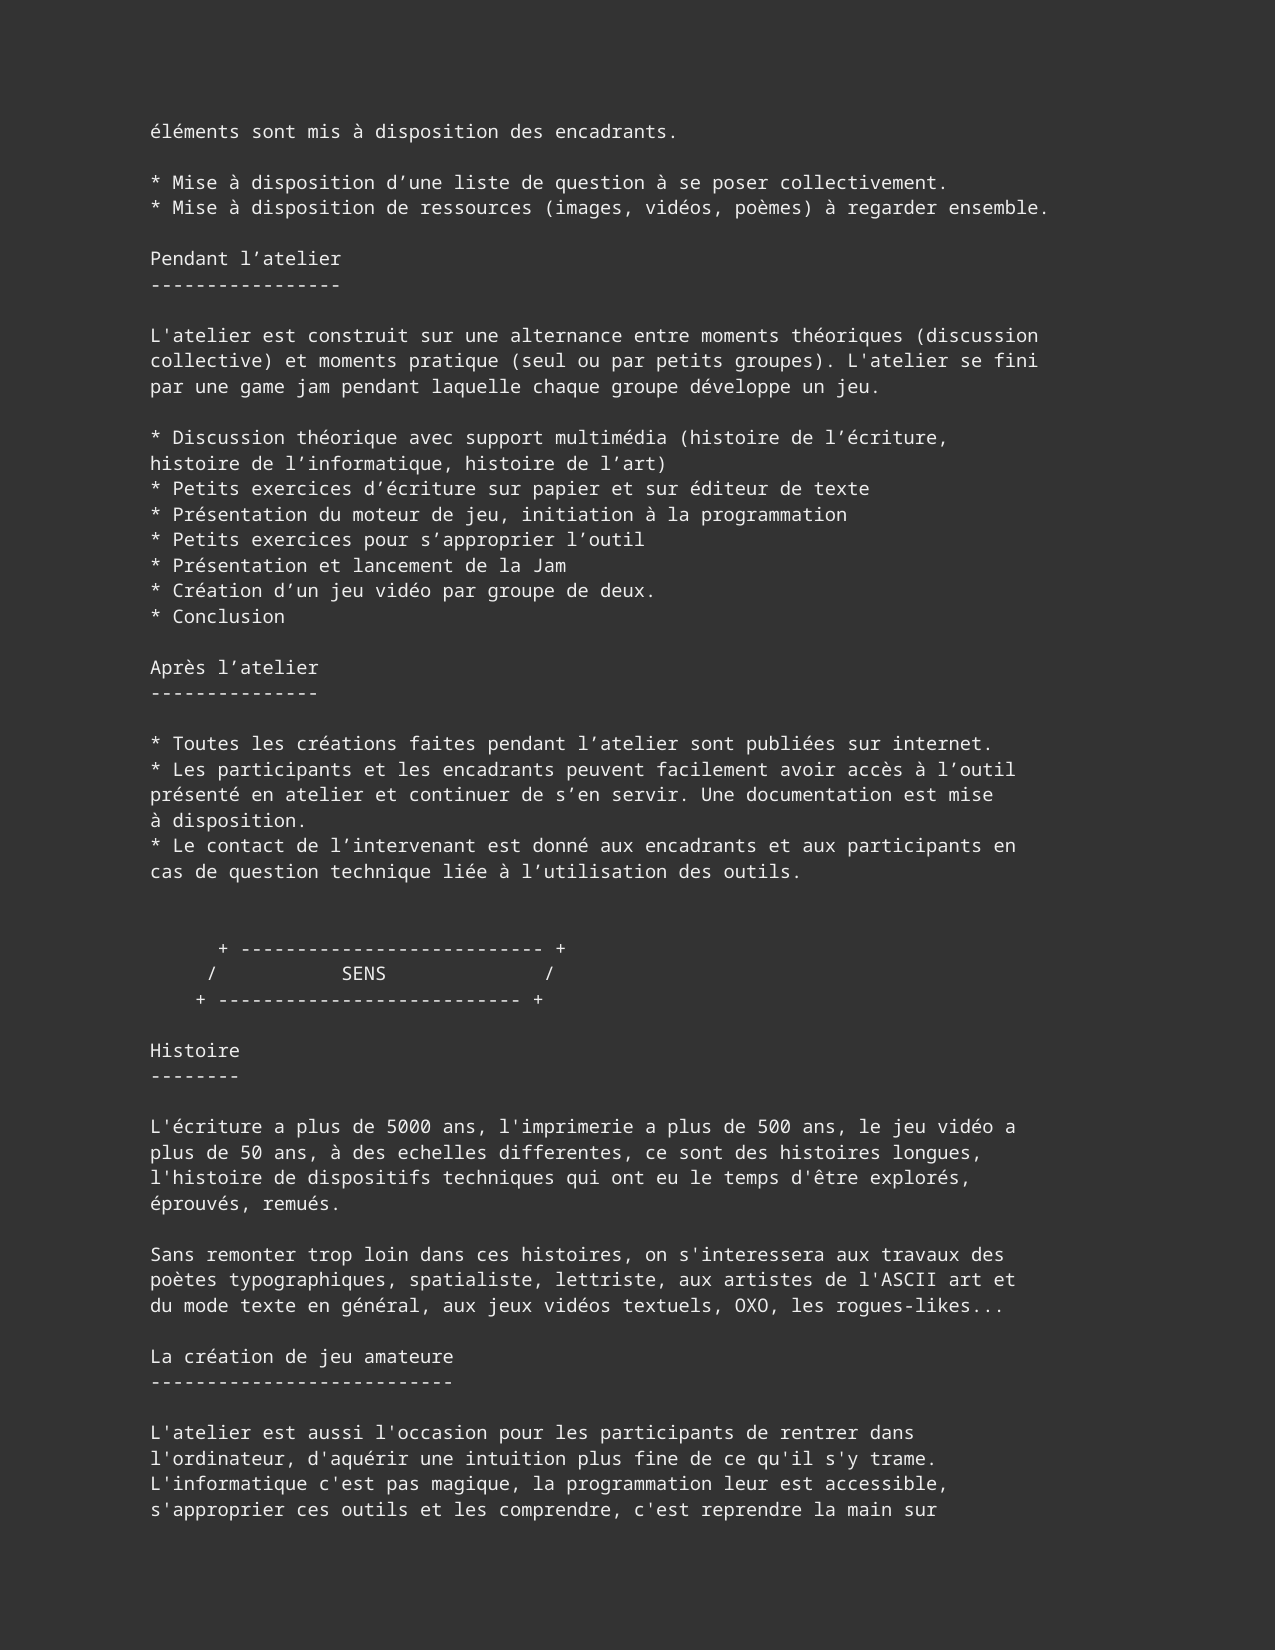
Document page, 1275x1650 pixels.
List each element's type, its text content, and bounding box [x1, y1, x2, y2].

text --------------- [150, 679, 1158, 705]
text * Création d’un jeu vidéo par groupe de deux. [150, 577, 1158, 603]
text poètes typographiques, spatialiste, lettriste, aux artistes de l'ASCII art et [150, 1267, 1158, 1292]
text plus de 50 ans, à des echelles differentes, ce sont des histoires longues, [150, 1139, 1158, 1164]
text éléments sont mis à disposition des encadrants. [150, 118, 1158, 144]
text éprouvés, remués. [150, 1190, 1158, 1216]
text --------------------------- [150, 1369, 1158, 1394]
text * Présentation du moteur de jeu, initiation à la programmation [150, 501, 1158, 526]
text * Conclusion [150, 603, 1158, 628]
text + --------------------------- + [150, 935, 1158, 960]
text l'ordinateur, d'aquérir une intuition plus fine de ce qu'il s'y trame. [150, 1445, 1158, 1471]
text collective) et moments pratique (seul ou par petits groupes). L'atelier se fini [150, 348, 1158, 373]
text L'atelier est aussi l'occasion pour les participants de rentrer dans [150, 1420, 1158, 1445]
text l'histoire de dispositifs techniques qui ont eu le temps d'être explorés, [150, 1164, 1158, 1190]
text Pendant l’atelier [150, 246, 1158, 271]
text + --------------------------- + [150, 986, 1158, 1011]
text * Petits exercices pour s’approprier l’outil [150, 526, 1158, 552]
text Après l’atelier [150, 654, 1158, 679]
text cas de question technique liée à l’utilisation des outils. [150, 858, 1158, 884]
text Sans remonter trop loin dans ces histoires, on s'interessera aux travaux des [150, 1241, 1158, 1267]
text s'approprier ces outils et les comprendre, c'est reprendre la main sur [150, 1496, 1158, 1522]
text * Mise à disposition d’une liste de question à se poser collectivement. [150, 169, 1158, 195]
text * Présentation et lancement de la Jam [150, 552, 1158, 577]
text * Discussion théorique avec support multimédia (histoire de l’écriture, [150, 424, 1158, 450]
text Histoire [150, 1037, 1158, 1062]
text * Les participants et les encadrants peuvent facilement avoir accès à l’outil [150, 756, 1158, 782]
text -------- [150, 1062, 1158, 1088]
text présenté en atelier et continuer de s’en servir. Une documentation est mise [150, 782, 1158, 807]
text La création de jeu amateure [150, 1343, 1158, 1369]
text * Mise à disposition de ressources (images, vidéos, poèmes) à regarder ensemble. [150, 195, 1158, 220]
text ----------------- [150, 271, 1158, 297]
text L'atelier est construit sur une alternance entre moments théoriques (discussion [150, 322, 1158, 348]
text histoire de l’informatique, histoire de l’art) [150, 450, 1158, 475]
text L'informatique c'est pas magique, la programmation leur est accessible, [150, 1471, 1158, 1496]
text * Petits exercices d’écriture sur papier et sur éditeur de texte [150, 475, 1158, 501]
text à disposition. [150, 807, 1158, 833]
text * Toutes les créations faites pendant l’atelier sont publiées sur internet. [150, 731, 1158, 756]
text du mode texte en général, aux jeux vidéos textuels, OXO, les rogues-likes... [150, 1292, 1158, 1318]
text / SENS / [150, 960, 1158, 986]
text * Le contact de l’intervenant est donné aux encadrants et aux participants en [150, 833, 1158, 858]
text par une game jam pendant laquelle chaque groupe développe un jeu. [150, 373, 1158, 399]
text L'écriture a plus de 5000 ans, l'imprimerie a plus de 500 ans, le jeu vidéo a [150, 1113, 1158, 1139]
